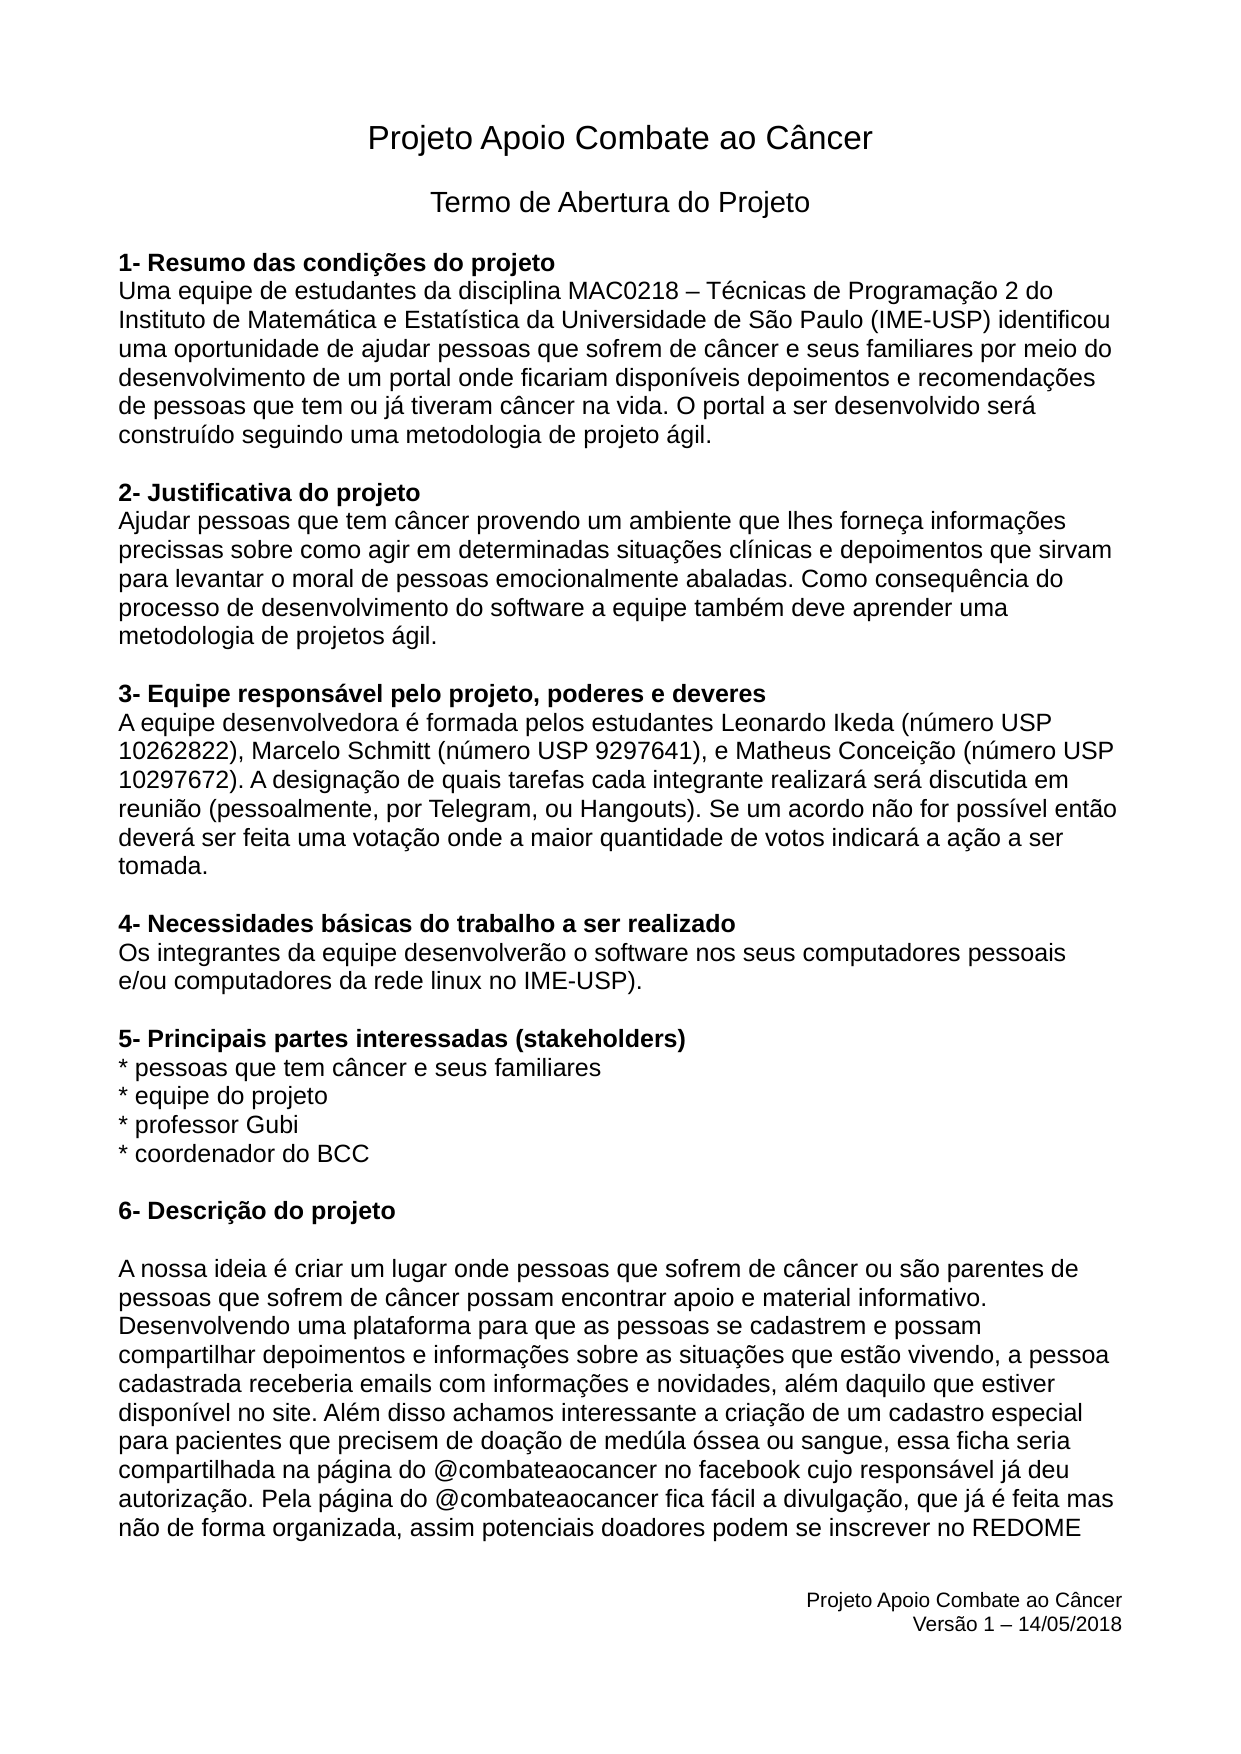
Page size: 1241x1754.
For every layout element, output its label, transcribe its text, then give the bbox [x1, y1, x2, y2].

text Uma equipe de estudantes da disciplina MAC0218 – Técnicas de Programação 2 do Instituto de Matemática e Estatística da Universidade de São Paulo (IME-USP) identificou uma oportunidade de ajudar pessoas que sofrem de câncer e seus familiares por meio do desenvolvimento de um portal onde ficariam disponíveis depoimentos e recomendações de pessoas que tem ou já tiveram câncer na vida. O portal a ser desenvolvido será construído seguindo uma metodologia de projeto ágil. [118, 276, 1122, 449]
text 6- Descrição do projeto [118, 1196, 1122, 1225]
text Ajudar pessoas que tem câncer provendo um ambiente que lhes forneça informações precissas sobre como agir em determinadas situações clínicas e depoimentos que sirvam para levantar o moral de pessoas emocionalmente abaladas. Como consequência do processo de desenvolvimento do software a equipe também deve aprender uma metodologia de projetos ágil. [118, 506, 1122, 650]
text 2- Justificativa do projeto [118, 478, 1122, 506]
text 3- Equipe responsável pelo projeto, poderes e deveres [118, 679, 1122, 708]
text Projeto Apoio Combate ao Câncer [118, 118, 1122, 157]
text * professor Gubi [118, 1110, 1122, 1139]
text 5- Principais partes interessadas (stakeholders) [118, 1024, 1122, 1053]
text A equipe desenvolvedora é formada pelos estudantes Leonardo Ikeda (número USP 10262822), Marcelo Schmitt (número USP 9297641), e Matheus Conceição (número USP 10297672). A designação de quais tarefas cada integrante realizará será discutida em reunião (pessoalmente, por Telegram, ou Hangouts). Se um acordo não for possível então deverá ser feita uma votação onde a maior quantidade de votos indicará a ação a ser tomada. [118, 708, 1122, 880]
text 4- Necessidades básicas do trabalho a ser realizado [118, 909, 1122, 938]
text Termo de Abertura do Projeto [118, 185, 1122, 219]
text A nossa ideia é criar um lugar onde pessoas que sofrem de câncer ou são parentes de pessoas que sofrem de câncer possam encontrar apoio e material informativo. Desenvolvendo uma plataforma para que as pessoas se cadastrem e possam compartilhar depoimentos e informações sobre as situações que estão vivendo, a pessoa cadastrada receberia emails com informações e novidades, além daquilo que estiver disponível no site. Além disso achamos interessante a criação de um cadastro especial para pacientes que precisem de doação de medúla óssea ou sangue, essa ficha seria compartilhada na página do @combateaocancer no facebook cujo responsável já deu autorização. Pela página do @combateaocancer fica fácil a divulgação, que já é feita mas não de forma organizada, assim potenciais doadores podem se inscrever no REDOME [118, 1254, 1122, 1541]
text Os integrantes da equipe desenvolverão o software nos seus computadores pessoais e/ou computadores da rede linux no IME-USP). [118, 938, 1122, 995]
text * pessoas que tem câncer e seus familiares [118, 1053, 1122, 1081]
text * equipe do projeto [118, 1081, 1122, 1110]
text 1- Resumo das condições do projeto [118, 248, 1122, 276]
text * coordenador do BCC [118, 1139, 1122, 1168]
